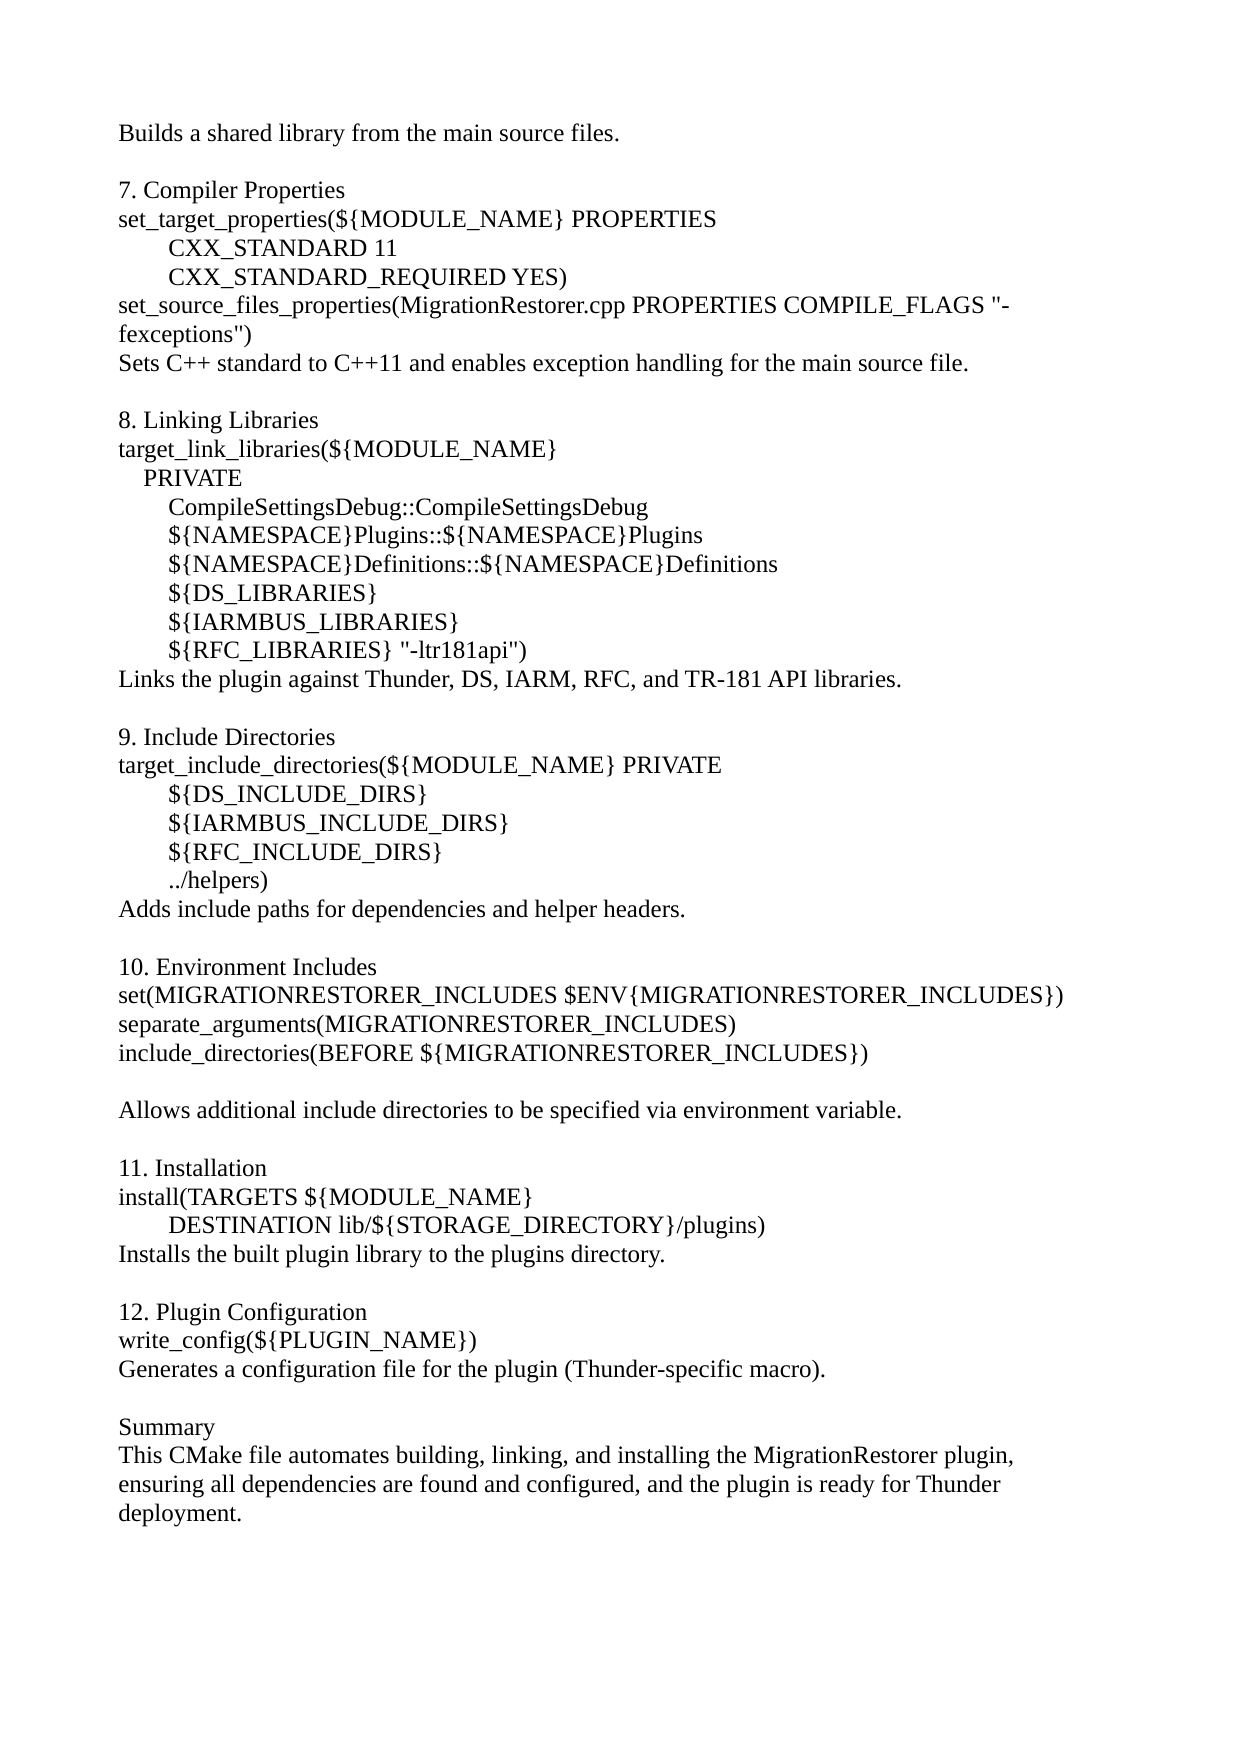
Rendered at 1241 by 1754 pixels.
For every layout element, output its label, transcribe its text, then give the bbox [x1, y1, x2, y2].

text Adds include paths for dependencies and helper headers. [118, 894, 1122, 923]
text ${IARMBUS_LIBRARIES} [118, 607, 1122, 636]
text Builds a shared library from the main source files. [118, 118, 1122, 147]
text ${NAMESPACE}Definitions::${NAMESPACE}Definitions [118, 549, 1122, 578]
text CXX_STANDARD_REQUIRED YES) [118, 262, 1122, 291]
text Generates a configuration file for the plugin (Thunder-specific macro). [118, 1354, 1122, 1383]
text ${RFC_INCLUDE_DIRS} [118, 837, 1122, 866]
text 11. Installation [118, 1153, 1122, 1182]
text set(MIGRATIONRESTORER_INCLUDES $ENV{MIGRATIONRESTORER_INCLUDES}) [118, 981, 1122, 1009]
text 9. Include Directories [118, 722, 1122, 751]
text separate_arguments(MIGRATIONRESTORER_INCLUDES) [118, 1009, 1122, 1038]
text ${NAMESPACE}Plugins::${NAMESPACE}Plugins [118, 521, 1122, 549]
text ${IARMBUS_INCLUDE_DIRS} [118, 808, 1122, 837]
text Allows additional include directories to be specified via environment variable. [118, 1096, 1122, 1124]
text include_directories(BEFORE ${MIGRATIONRESTORER_INCLUDES}) [118, 1038, 1122, 1067]
text PRIVATE [118, 463, 1122, 492]
text target_link_libraries(${MODULE_NAME} [118, 434, 1122, 463]
text ensuring all dependencies are found and configured, and the plugin is ready for Thunder deployment. [118, 1469, 1122, 1527]
text ../helpers) [118, 866, 1122, 894]
text DESTINATION lib/${STORAGE_DIRECTORY}/plugins) [118, 1211, 1122, 1239]
text set_target_properties(${MODULE_NAME} PROPERTIES [118, 204, 1122, 233]
text Installs the built plugin library to the plugins directory. [118, 1239, 1122, 1268]
text ${DS_LIBRARIES} [118, 578, 1122, 607]
text Summary [118, 1412, 1122, 1441]
text 8. Linking Libraries [118, 406, 1122, 434]
text CXX_STANDARD 11 [118, 233, 1122, 262]
text set_source_files_properties(MigrationRestorer.cpp PROPERTIES COMPILE_FLAGS "-fexceptions") [118, 291, 1122, 348]
text 10. Environment Includes [118, 952, 1122, 981]
text 7. Compiler Properties [118, 176, 1122, 204]
text Links the plugin against Thunder, DS, IARM, RFC, and TR-181 API libraries. [118, 664, 1122, 693]
text 12. Plugin Configuration [118, 1297, 1122, 1326]
text ${DS_INCLUDE_DIRS} [118, 779, 1122, 808]
text Sets C++ standard to C++11 and enables exception handling for the main source file. [118, 348, 1122, 377]
text ${RFC_LIBRARIES} "-ltr181api") [118, 636, 1122, 664]
text This CMake file automates building, linking, and installing the MigrationRestorer plugin, [118, 1441, 1122, 1469]
text CompileSettingsDebug::CompileSettingsDebug [118, 492, 1122, 521]
text target_include_directories(${MODULE_NAME} PRIVATE [118, 751, 1122, 779]
text install(TARGETS ${MODULE_NAME} [118, 1182, 1122, 1211]
text write_config(${PLUGIN_NAME}) [118, 1326, 1122, 1354]
